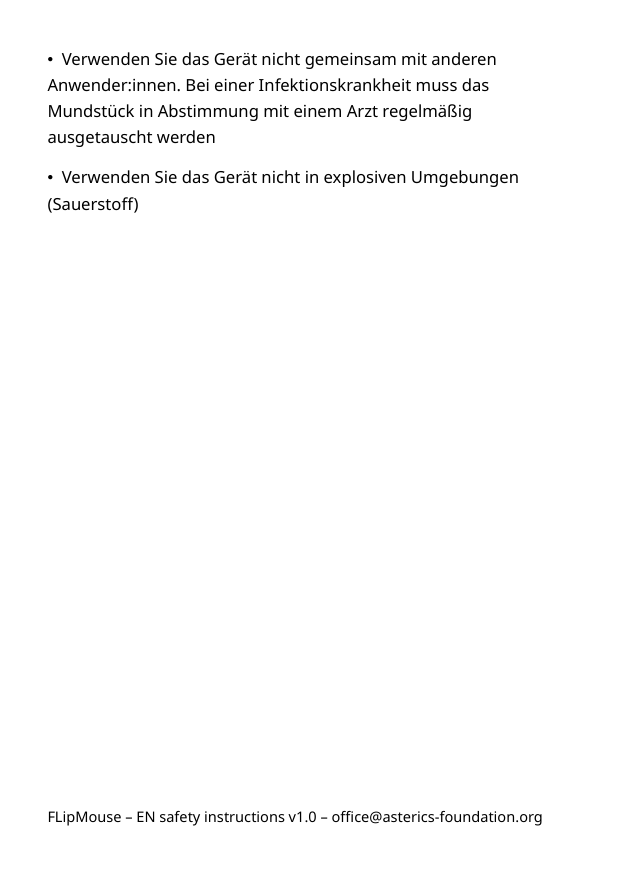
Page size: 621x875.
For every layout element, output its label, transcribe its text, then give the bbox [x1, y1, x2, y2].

list Verwenden Sie das Gerät nicht in explosiven Umgebungen (Sauerstoff) [47, 166, 573, 215]
list Verwenden Sie das Gerät nicht gemeinsam mit anderen Anwender:innen. Bei einer Infektionskrankheit muss das Mundstück in Abstimmung mit einem Arzt regelmäßig ausgetauscht werden [47, 47, 573, 148]
